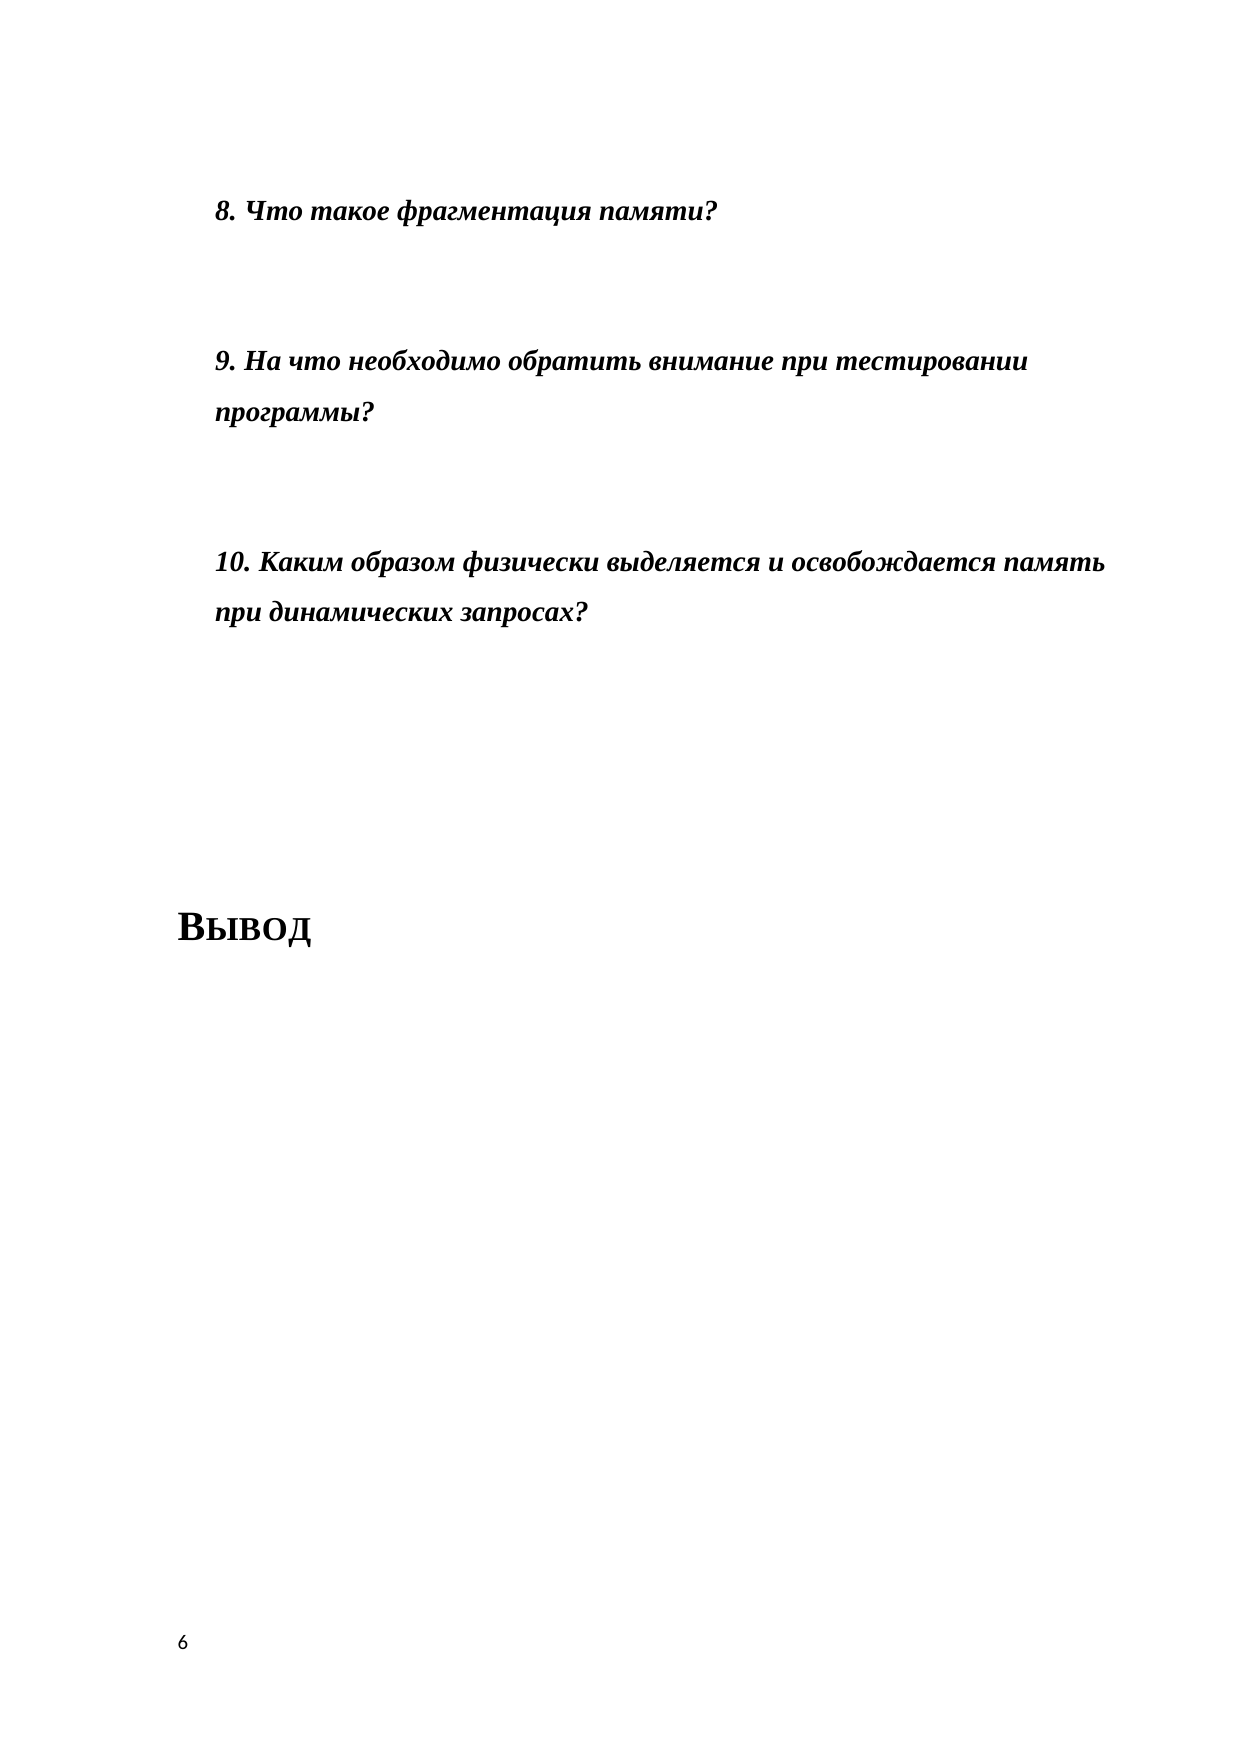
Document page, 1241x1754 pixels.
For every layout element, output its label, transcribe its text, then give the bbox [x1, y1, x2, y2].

list 9. На что необходимо обратить внимание при тестировании программы? [215, 343, 1152, 427]
subtitle Вывод [177, 901, 1152, 949]
list 8. Что такое фрагментация памяти? [215, 193, 1152, 227]
list 10. Каким образом физически выделяется и освобождается память при динамических запросах? [215, 544, 1152, 628]
